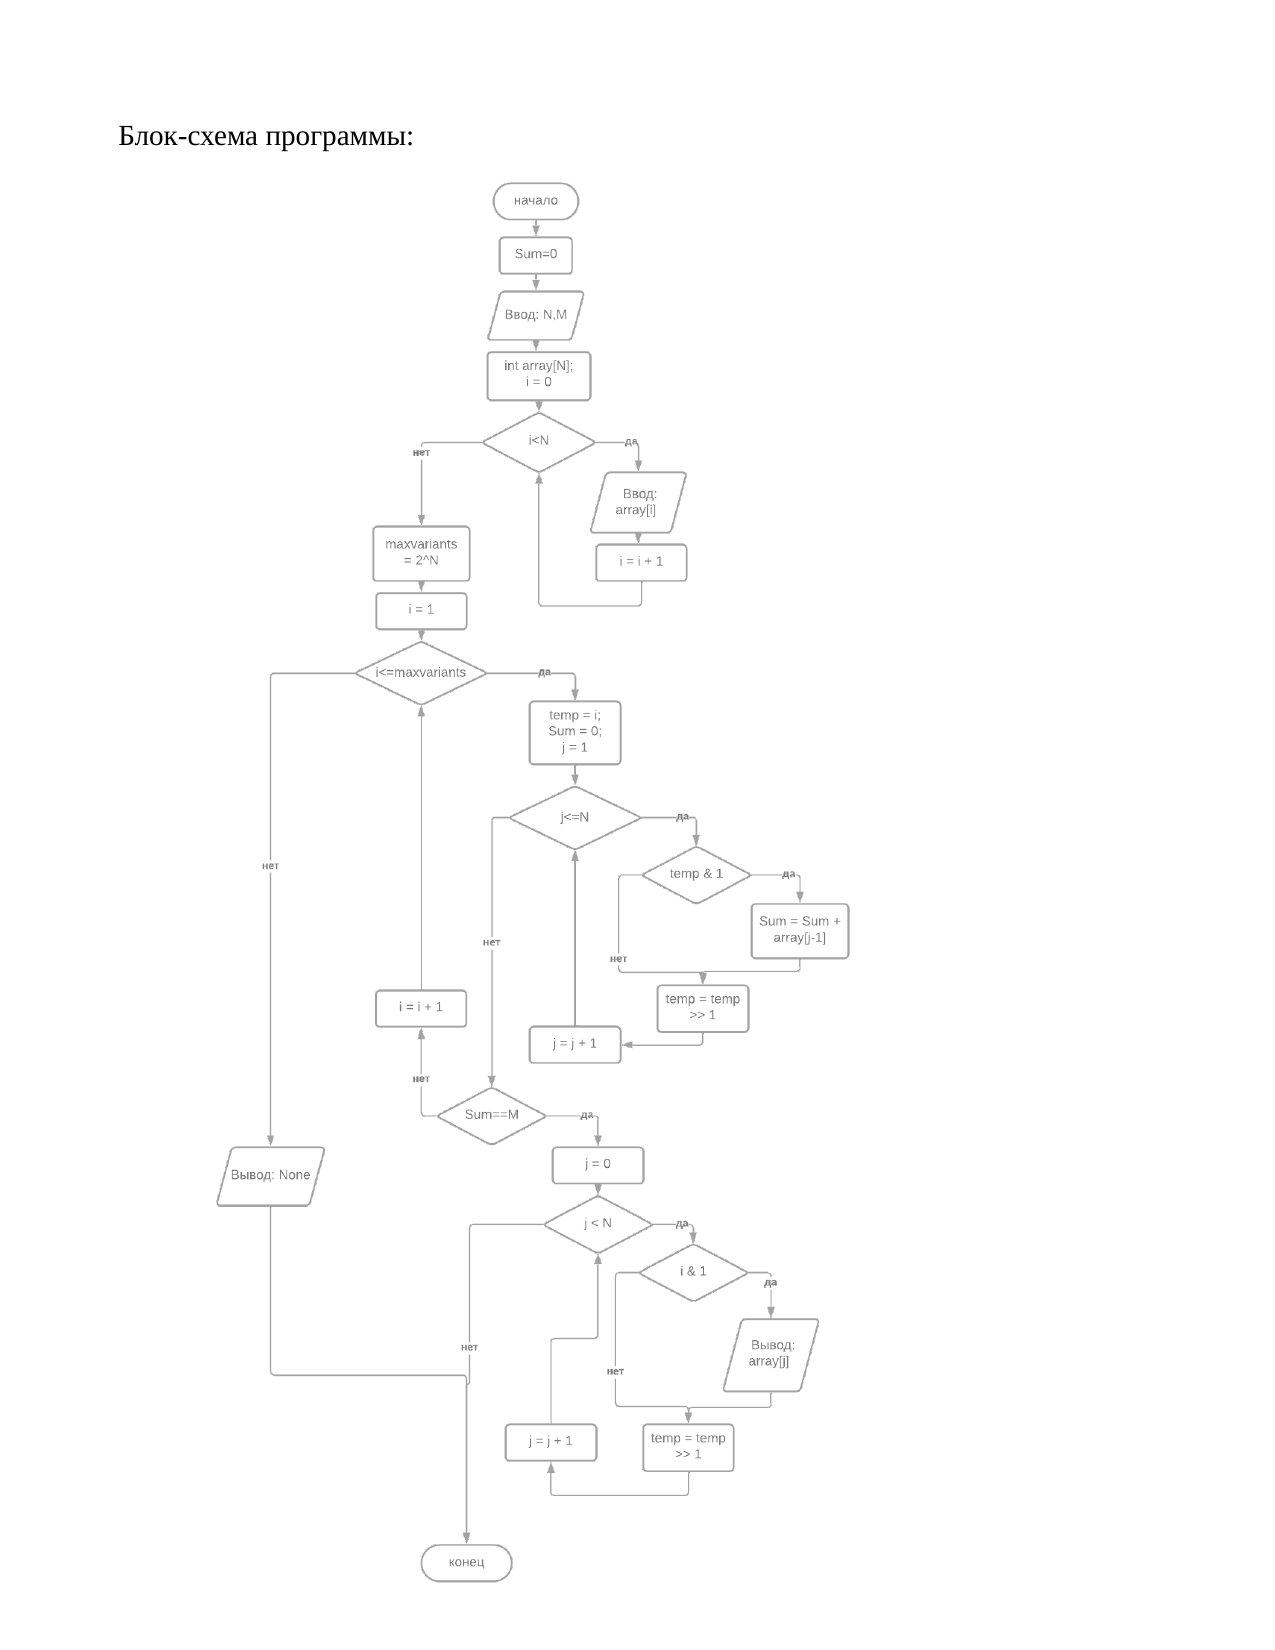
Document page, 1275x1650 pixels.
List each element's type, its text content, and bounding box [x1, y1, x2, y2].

picture [192, 160, 872, 1605]
text Блок-схема программы: [118, 118, 1157, 152]
